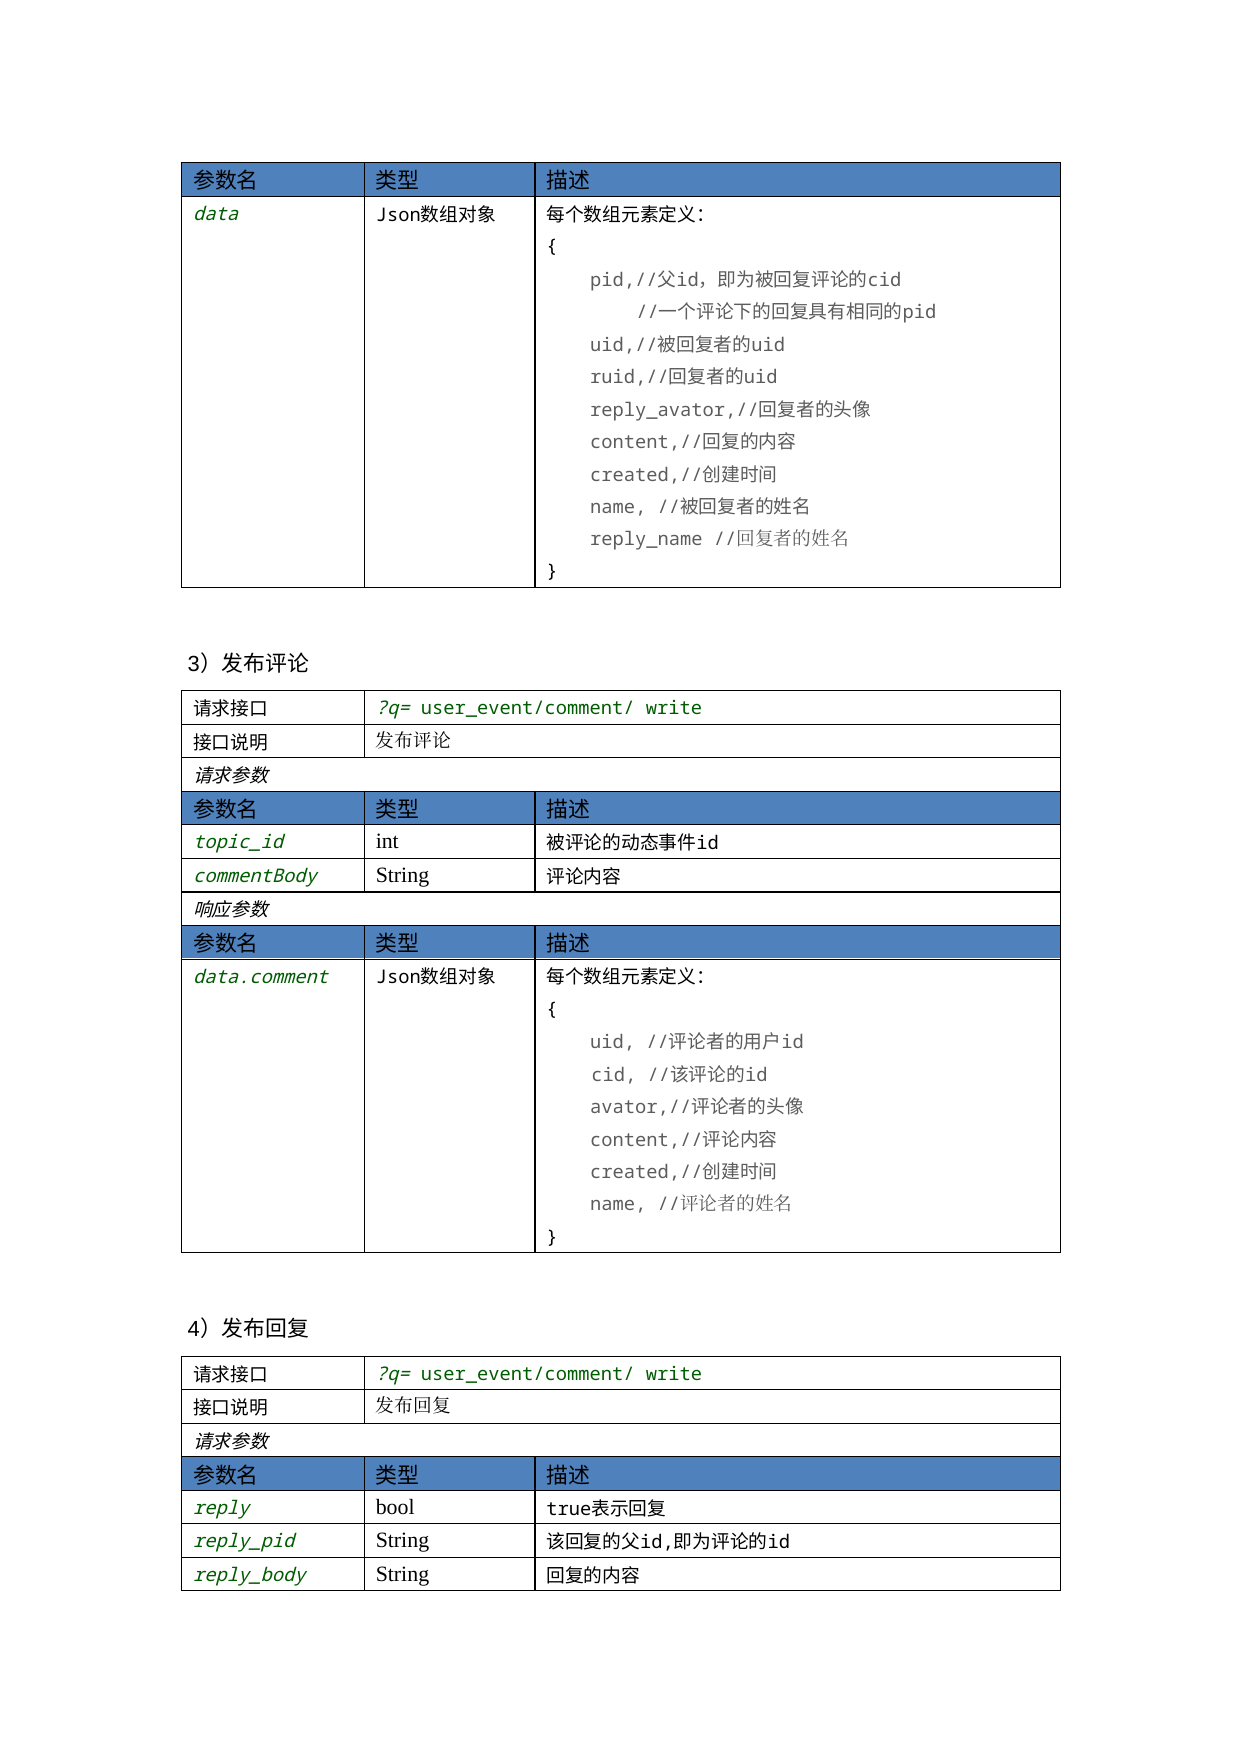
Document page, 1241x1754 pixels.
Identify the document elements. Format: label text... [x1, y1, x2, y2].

table_cell 每个数组元素定义： { uid, //评论者的用户id cid, //该评论的id avator,//评论者的头像 content,//评论内容 created,//创建时间 name, //评论者的姓名 } [536, 960, 1060, 1252]
text 4）发布回复 [187, 1311, 1053, 1343]
table_header ?q= user_event/comment/ write [365, 691, 1060, 724]
table_cell 类型 [365, 792, 534, 824]
table_cell bool [365, 1491, 534, 1523]
table_cell 参数名 [182, 1457, 364, 1490]
table_cell 发布评论 [365, 725, 1060, 757]
table_cell 响应参数 [182, 893, 1060, 925]
text 3）发布评论 [187, 645, 1053, 678]
table_cell 描述 [536, 926, 1060, 958]
table_cell int [365, 825, 534, 858]
table_cell commentBody [182, 859, 364, 891]
table_header 请求接口 [182, 691, 364, 724]
table_cell String [365, 1524, 534, 1557]
table_cell 类型 [365, 926, 534, 958]
table_cell 参数名 [182, 792, 364, 824]
table_header ?q= user_event/comment/ write [365, 1357, 1060, 1389]
table_cell 接口说明 [182, 1390, 364, 1423]
table_cell 接口说明 [182, 725, 364, 757]
table_cell topic_id [182, 825, 364, 858]
table_cell 参数名 [182, 926, 364, 958]
table_cell data [182, 197, 364, 587]
table_cell 描述 [536, 792, 1060, 824]
table_cell String [365, 859, 534, 891]
table_cell 参数名 [182, 163, 364, 196]
table_cell data.comment [182, 960, 364, 1252]
table_cell reply [182, 1491, 364, 1523]
table_cell String [365, 1558, 534, 1590]
table_cell 请求参数 [182, 1424, 1060, 1456]
table_cell 回复的内容 [536, 1558, 1060, 1590]
table_cell 描述 [536, 163, 1060, 196]
table_cell reply_pid [182, 1524, 364, 1557]
table_cell 类型 [365, 1457, 534, 1490]
table_cell 类型 [365, 163, 534, 196]
table_cell 每个数组元素定义： { pid,//父id，即为被回复评论的cid //一个评论下的回复具有相同的pid uid,//被回复者的uid ruid,//回复者的uid reply_avator,//回复者的头像 content,//回复的内容 created,//创建时间 name, //被回复者的姓名 reply_name //回复者的姓名 } [536, 197, 1060, 587]
table_cell Json数组对象 [365, 960, 534, 1252]
table_cell 请求参数 [182, 758, 1060, 791]
table_cell 评论内容 [536, 859, 1060, 891]
table_cell 描述 [536, 1457, 1060, 1490]
table_cell true表示回复 [536, 1491, 1060, 1523]
table_header 请求接口 [182, 1357, 364, 1389]
table_cell Json数组对象 [365, 197, 534, 587]
table_cell reply_body [182, 1558, 364, 1590]
table_cell 发布回复 [365, 1390, 1060, 1423]
table_cell 被评论的动态事件id [536, 825, 1060, 858]
table_cell 该回复的父id,即为评论的id [536, 1524, 1060, 1557]
